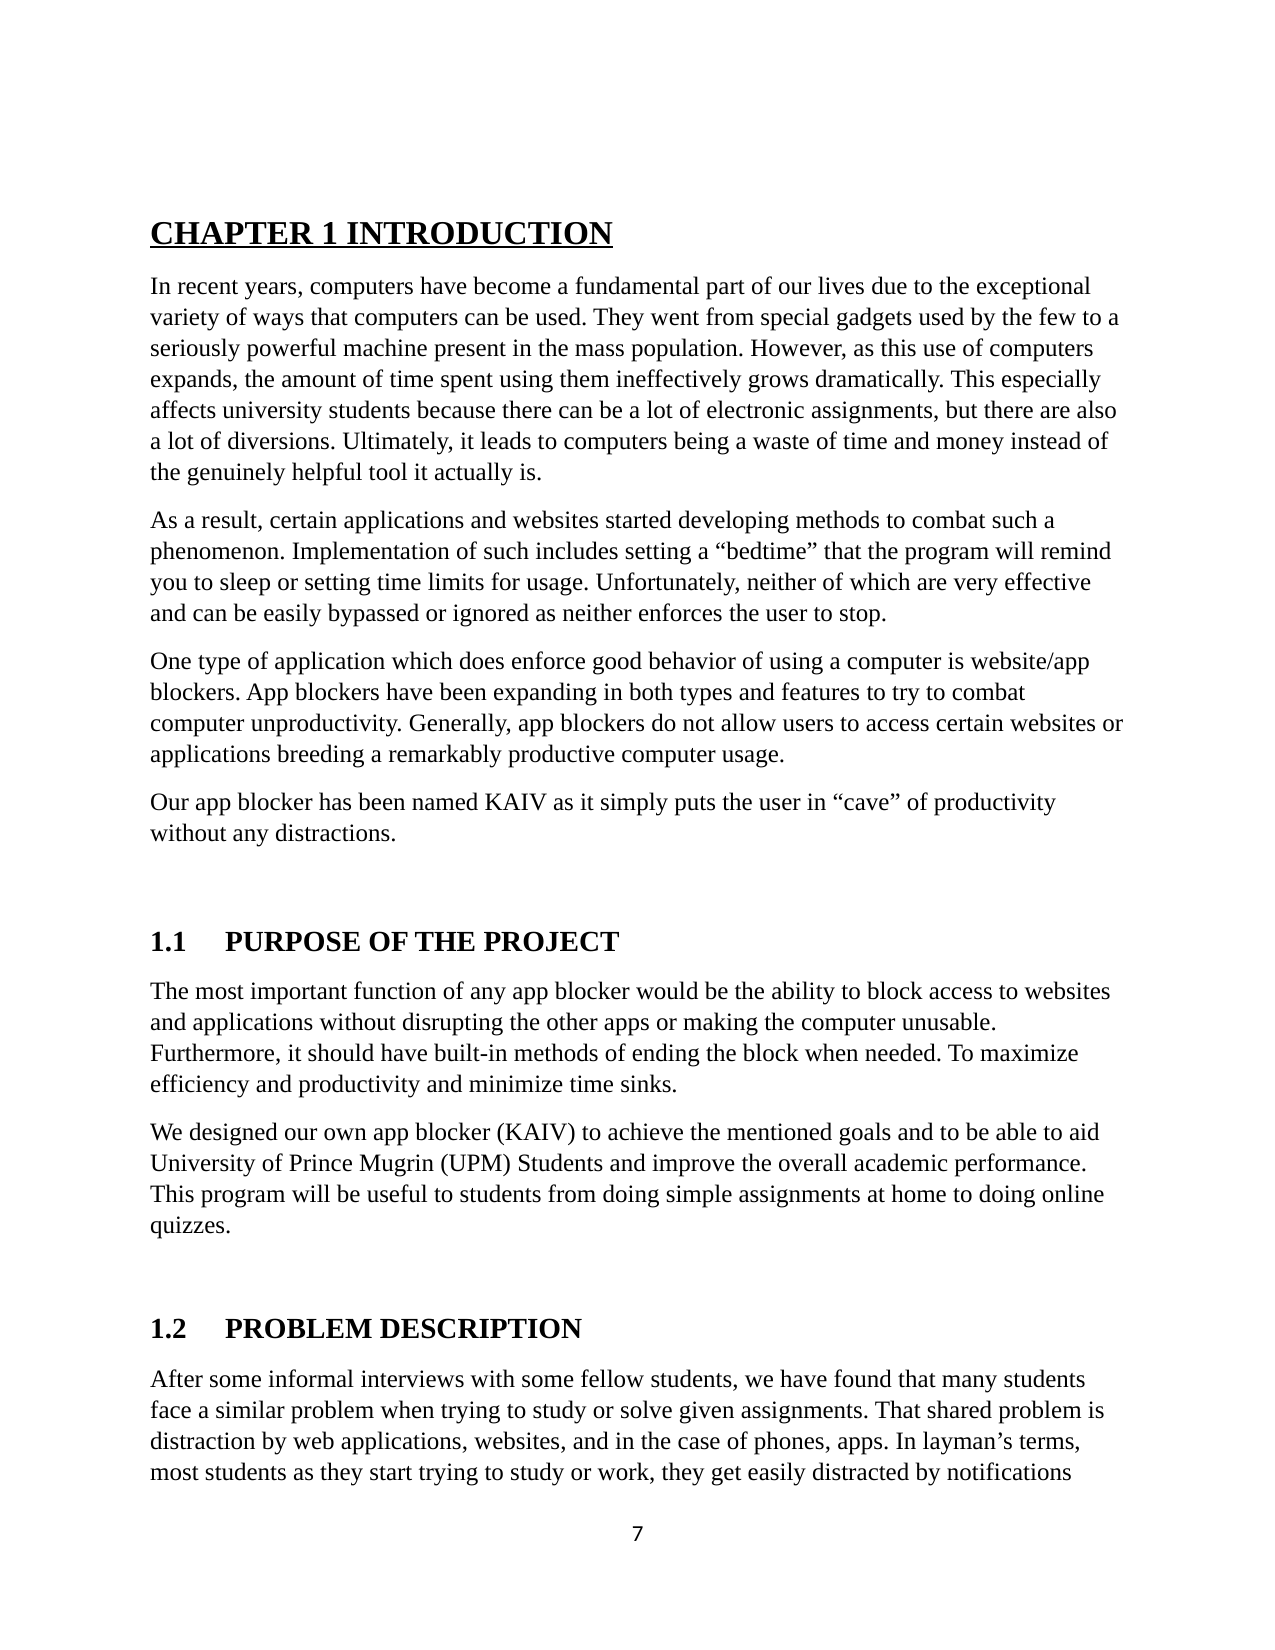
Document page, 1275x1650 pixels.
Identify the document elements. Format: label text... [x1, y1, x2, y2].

text As a result, certain applications and websites started developing methods to combat such a phenomenon. Implementation of such includes setting a “bedtime” that the program will remind you to sleep or setting time limits for usage. Unfortunately, neither of which are very effective and can be easily bypassed or ignored as neither enforces the user to stop. [150, 505, 1125, 627]
text After some informal interviews with some fellow students, we have found that many students face a similar problem when trying to study or solve given assignments. That shared problem is distraction by web applications, websites, and in the case of phones, apps. In layman’s terms, most students as they start trying to study or work, they get easily distracted by notifications [150, 1364, 1125, 1486]
text Our app blocker has been named KAIV as it simply puts the user in “cave” of productivity without any distractions. [150, 787, 1125, 847]
list PROBLEM DESCRIPTION [150, 1311, 1125, 1344]
text One type of application which does enforce good behavior of using a computer is website/app blockers. App blockers have been expanding in both types and features to try to combat computer unproductivity. Generally, app blockers do not allow users to access certain websites or applications breeding a remarkably productive computer usage. [150, 646, 1125, 768]
text The most important function of any app blocker would be the ability to block access to websites and applications without disrupting the other apps or making the computer unusable. Furthermore, it should have built-in methods of ending the block when needed. To maximize efficiency and productivity and minimize time sinks. [150, 976, 1125, 1098]
text We designed our own app blocker (KAIV) to achieve the mentioned goals and to be able to aid University of Prince Mugrin (UPM) Students and improve the overall academic performance. This program will be useful to students from doing simple assignments at home to doing online quizzes. [150, 1117, 1125, 1239]
text CHAPTER 1 INTRODUCTION [150, 213, 1125, 252]
list PURPOSE OF THE PROJECT [150, 924, 1125, 957]
text In recent years, computers have become a fundamental part of our lives due to the exceptional variety of ways that computers can be used. They went from special gadgets used by the few to a seriously powerful machine present in the mass population. However, as this use of computers expands, the amount of time spent using them ineffectively grows dramatically. This especially affects university students because there can be a lot of electronic assignments, but there are also a lot of diversions. Ultimately, it leads to computers being a waste of time and money instead of the genuinely helpful tool it actually is. [150, 271, 1125, 486]
